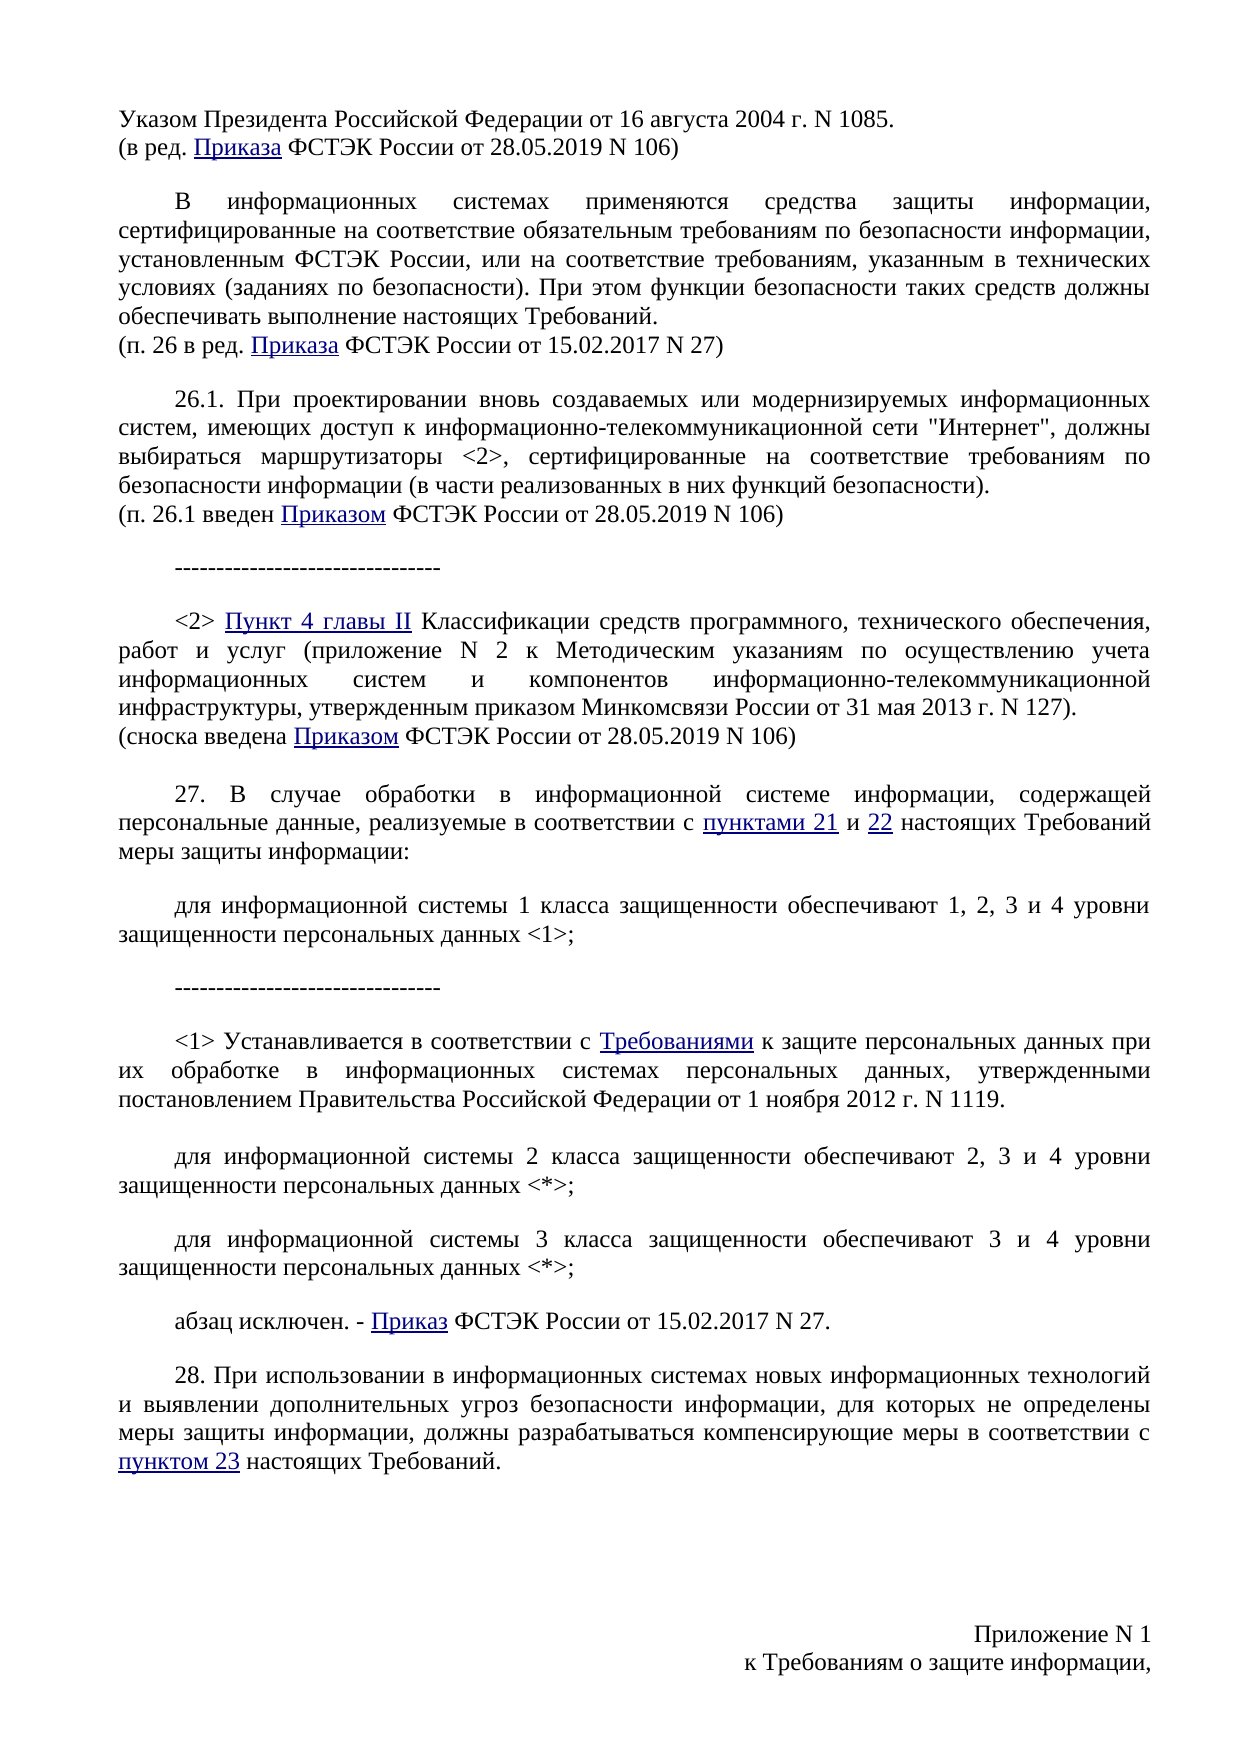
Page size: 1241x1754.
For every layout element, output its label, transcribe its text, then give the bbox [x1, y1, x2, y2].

text к Требованиям о защите информации, [118, 1647, 1152, 1676]
text для информационной системы 1 класса защищенности обеспечивают 1, 2, 3 и 4 уровни защищенности персональных данных <1>; [118, 890, 1152, 947]
text (в ред. Приказа ФСТЭК России от 28.05.2019 N 106) [118, 132, 1152, 161]
text <1> Устанавливается в соответствии с Требованиями к защите персональных данных при их обработке в информационных системах персональных данных, утвержденными постановлением Правительства Российской Федерации от 1 ноября 2012 г. N 1119. [118, 1026, 1152, 1112]
text -------------------------------- [118, 552, 1152, 581]
text 28. При использовании в информационных системах новых информационных технологий и выявлении дополнительных угроз безопасности информации, для которых не определены меры защиты информации, должны разрабатываться компенсирующие меры в соответствии с пунктом 23 настоящих Требований. [118, 1360, 1152, 1475]
text (сноска введена Приказом ФСТЭК России от 28.05.2019 N 106) [118, 721, 1152, 750]
text (п. 26 в ред. Приказа ФСТЭК России от 15.02.2017 N 27) [118, 330, 1152, 359]
text В информационных системах применяются средства защиты информации, сертифицированные на соответствие обязательным требованиям по безопасности информации, установленным ФСТЭК России, или на соответствие требованиям, указанным в технических условиях (заданиях по безопасности). При этом функции безопасности таких средств должны обеспечивать выполнение настоящих Требований. [118, 186, 1152, 330]
text (п. 26.1 введен Приказом ФСТЭК России от 28.05.2019 N 106) [118, 499, 1152, 527]
text Указом Президента Российской Федерации от 16 августа 2004 г. N 1085. [118, 104, 1152, 132]
text для информационной системы 2 класса защищенности обеспечивают 2, 3 и 4 уровни защищенности персональных данных <*>; [118, 1141, 1152, 1199]
text Приложение N 1 [118, 1619, 1152, 1647]
text для информационной системы 3 класса защищенности обеспечивают 3 и 4 уровни защищенности персональных данных <*>; [118, 1224, 1152, 1281]
text абзац исключен. - Приказ ФСТЭК России от 15.02.2017 N 27. [118, 1306, 1152, 1335]
text 26.1. При проектировании вновь создаваемых или модернизируемых информационных систем, имеющих доступ к информационно-телекоммуникационной сети "Интернет", должны выбираться маршрутизаторы <2>, сертифицированные на соответствие требованиям по безопасности информации (в части реализованных в них функций безопасности). [118, 384, 1152, 499]
text 27. В случае обработки в информационной системе информации, содержащей персональные данные, реализуемые в соответствии с пунктами 21 и 22 настоящих Требований меры защиты информации: [118, 779, 1152, 865]
text -------------------------------- [118, 972, 1152, 1001]
text <2> Пункт 4 главы II Классификации средств программного, технического обеспечения, работ и услуг (приложение N 2 к Методическим указаниям по осуществлению учета информационных систем и компонентов информационно-телекоммуникационной инфраструктуры, утвержденным приказом Минкомсвязи России от 31 мая 2013 г. N 127). [118, 606, 1152, 721]
